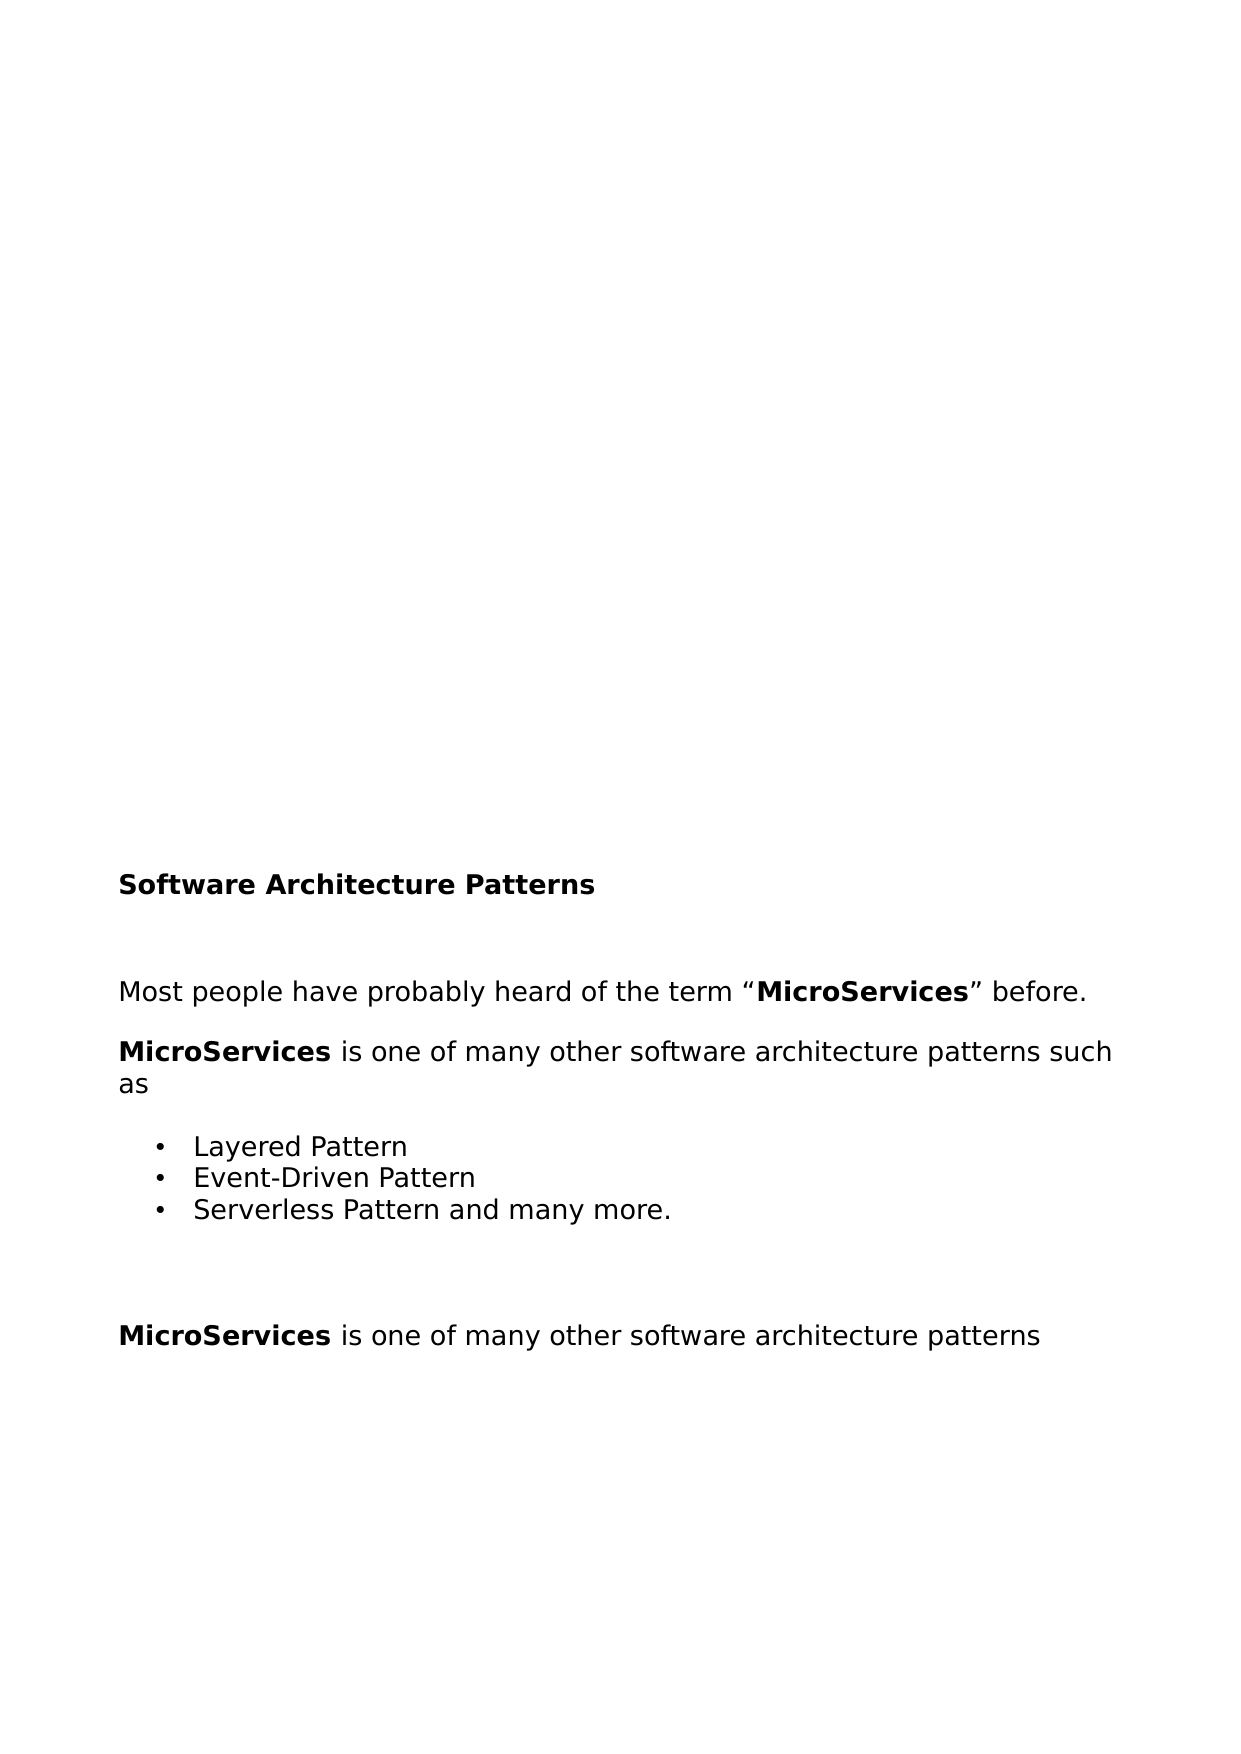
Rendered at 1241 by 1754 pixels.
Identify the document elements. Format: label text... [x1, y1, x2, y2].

list Serverless Pattern and many more. [156, 1194, 1122, 1226]
text MicroServices is one of many other software architecture patterns such as [118, 1037, 1122, 1100]
text MicroServices is one of many other software architecture patterns [118, 1321, 1122, 1352]
list Event-Driven Pattern [156, 1163, 1122, 1194]
text Most people have probably heard of the term “MicroServices” before. [118, 976, 1122, 1008]
subtitle Software Architecture Patterns [118, 869, 1122, 901]
list Layered Pattern [156, 1131, 1122, 1163]
